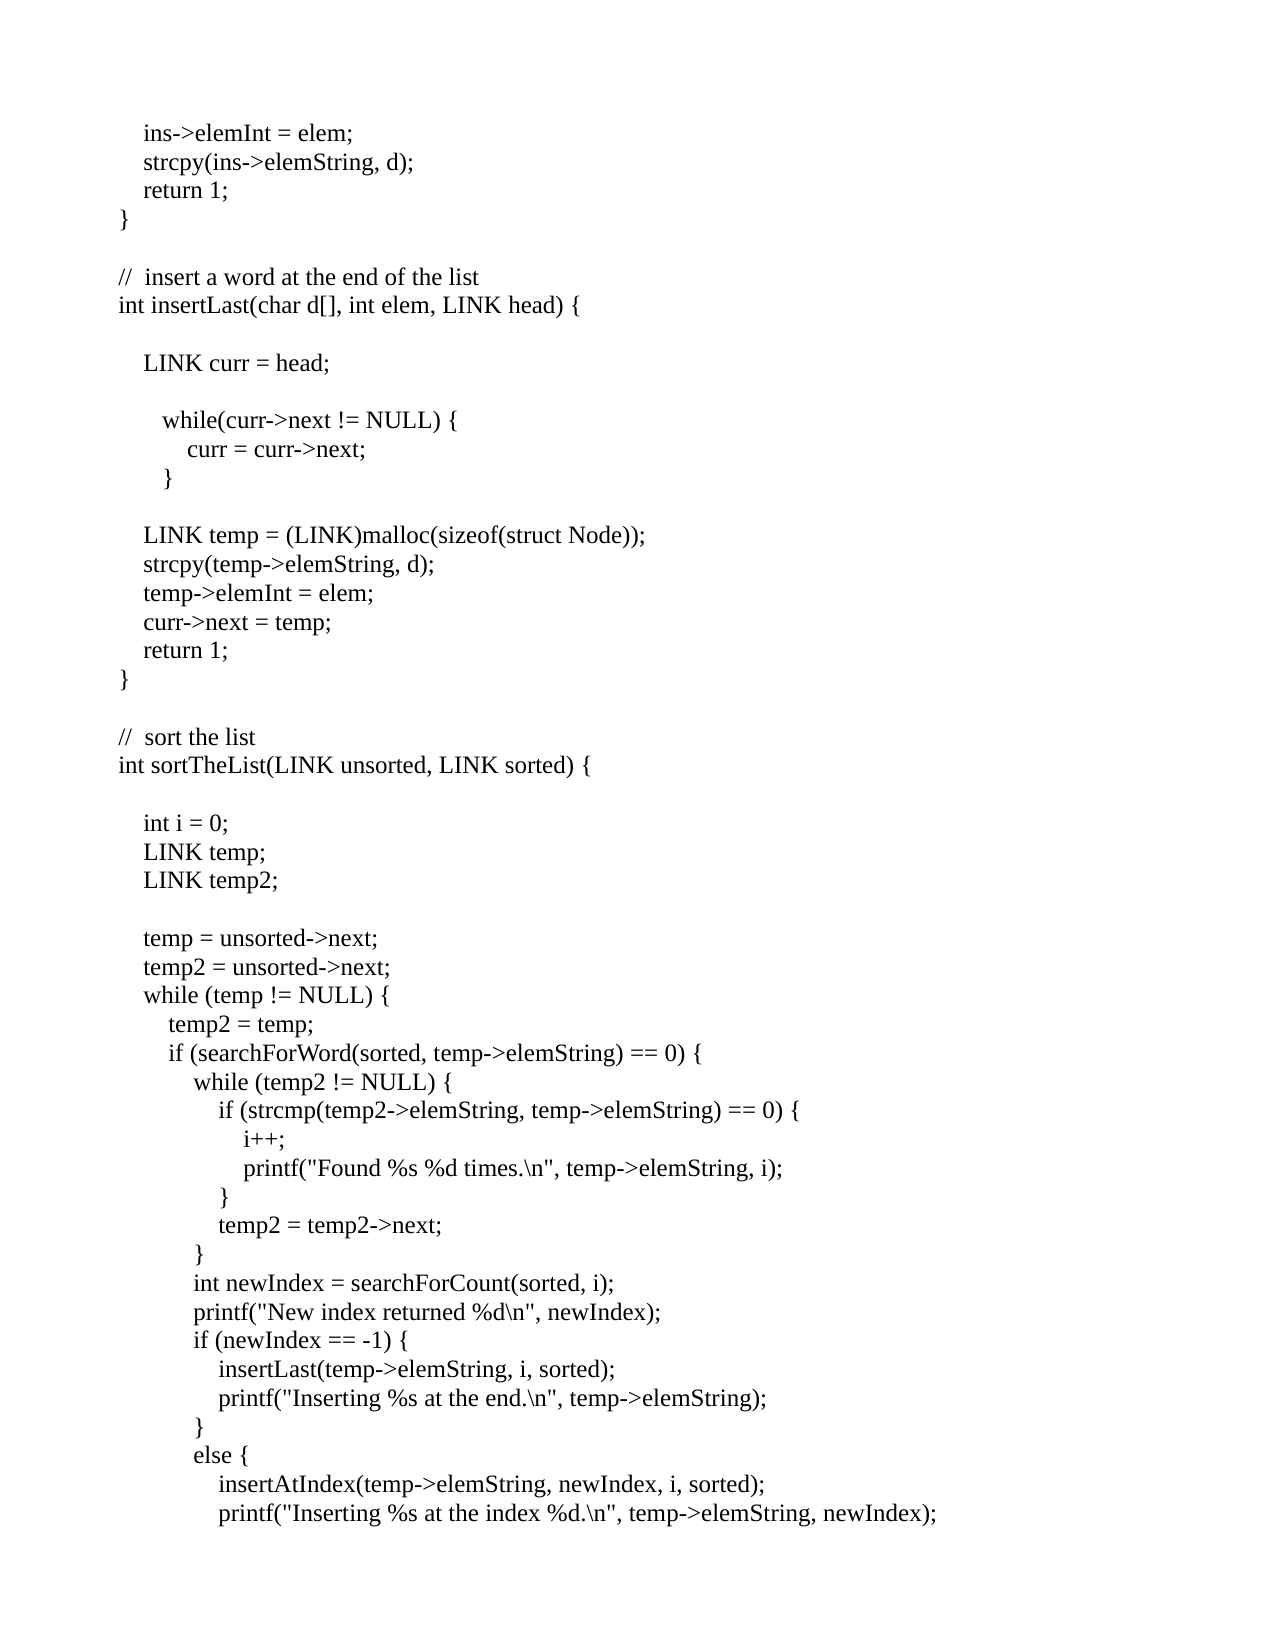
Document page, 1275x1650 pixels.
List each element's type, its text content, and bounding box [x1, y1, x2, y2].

text } [118, 463, 1157, 492]
text LINK temp2; [118, 866, 1157, 894]
text i++; [118, 1124, 1157, 1153]
text insertAtIndex(temp->elemString, newIndex, i, sorted); [118, 1469, 1157, 1498]
text ins->elemInt = elem; [118, 118, 1157, 147]
text temp2 = unsorted->next; [118, 952, 1157, 981]
text } [118, 1239, 1157, 1268]
text strcpy(ins->elemString, d); [118, 147, 1157, 176]
text temp2 = temp2->next; [118, 1211, 1157, 1239]
text while(curr->next != NULL) { [118, 406, 1157, 434]
text insertLast(temp->elemString, i, sorted); [118, 1354, 1157, 1383]
text while (temp2 != NULL) { [118, 1067, 1157, 1096]
text printf("New index returned %d\n", newIndex); [118, 1297, 1157, 1326]
text printf("Inserting %s at the end.\n", temp->elemString); [118, 1383, 1157, 1412]
text } [118, 1182, 1157, 1211]
text temp = unsorted->next; [118, 923, 1157, 952]
text curr = curr->next; [118, 434, 1157, 463]
text strcpy(temp->elemString, d); [118, 549, 1157, 578]
text temp2 = temp; [118, 1009, 1157, 1038]
text if (searchForWord(sorted, temp->elemString) == 0) { [118, 1038, 1157, 1067]
text int insertLast(char d[], int elem, LINK head) { [118, 291, 1157, 319]
text } [118, 664, 1157, 693]
text } [118, 1412, 1157, 1441]
text else { [118, 1441, 1157, 1469]
text printf("Inserting %s at the index %d.\n", temp->elemString, newIndex); [118, 1498, 1157, 1527]
text } [118, 204, 1157, 233]
text if (strcmp(temp2->elemString, temp->elemString) == 0) { [118, 1096, 1157, 1124]
text // sort the list [118, 722, 1157, 751]
text int sortTheList(LINK unsorted, LINK sorted) { [118, 751, 1157, 779]
text int i = 0; [118, 808, 1157, 837]
text curr->next = temp; [118, 607, 1157, 636]
text return 1; [118, 636, 1157, 664]
text // insert a word at the end of the list [118, 262, 1157, 291]
text return 1; [118, 176, 1157, 204]
text LINK temp; [118, 837, 1157, 866]
text LINK curr = head; [118, 348, 1157, 377]
text while (temp != NULL) { [118, 981, 1157, 1009]
text LINK temp = (LINK)malloc(sizeof(struct Node)); [118, 521, 1157, 549]
text temp->elemInt = elem; [118, 578, 1157, 607]
text if (newIndex == -1) { [118, 1326, 1157, 1354]
text int newIndex = searchForCount(sorted, i); [118, 1268, 1157, 1297]
text printf("Found %s %d times.\n", temp->elemString, i); [118, 1153, 1157, 1182]
